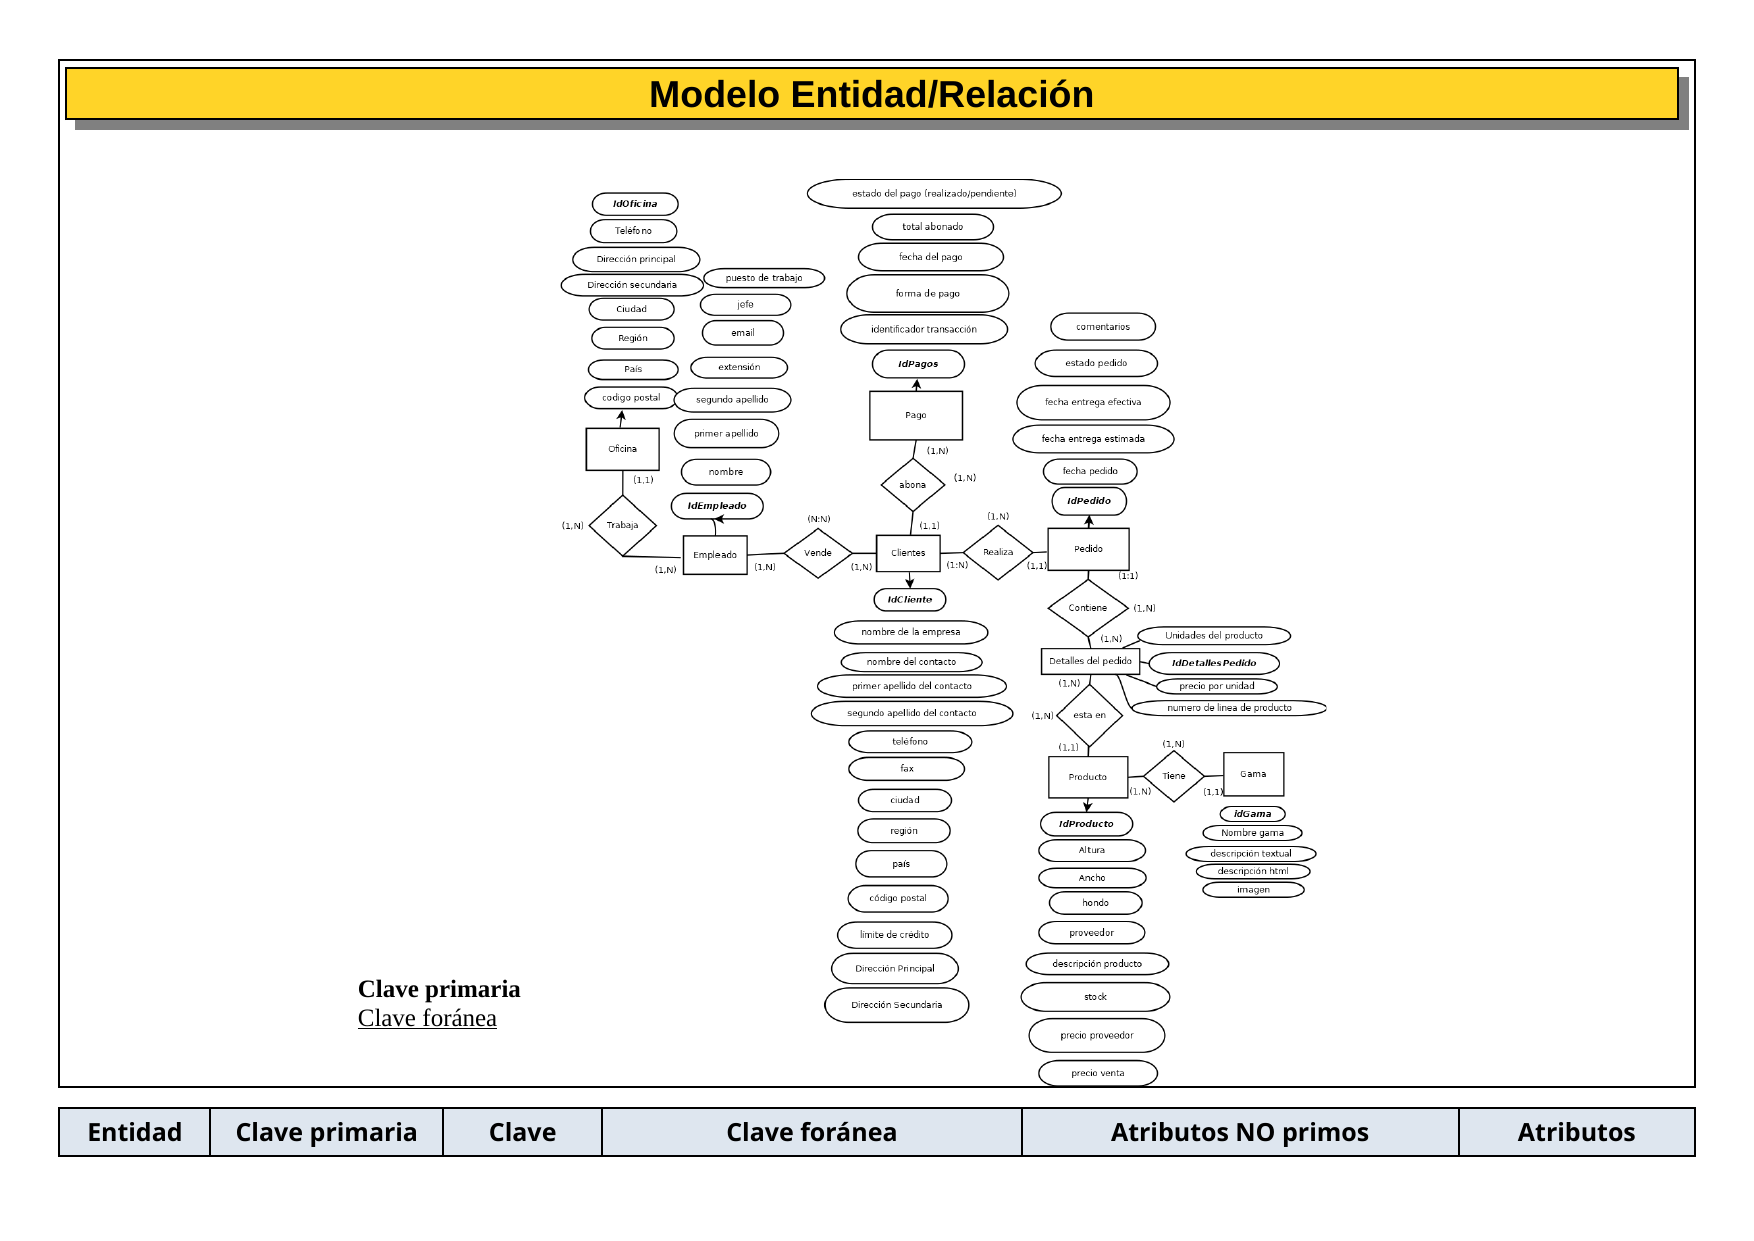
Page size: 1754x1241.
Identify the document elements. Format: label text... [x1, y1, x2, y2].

table_header Clave [444, 1109, 601, 1155]
table_cell [60, 136, 1694, 1086]
table_header Atributos NO primos [1023, 1109, 1458, 1155]
table_header Clave primaria [211, 1109, 442, 1155]
table_header Clave foránea [603, 1109, 1021, 1155]
table_header Modelo Entidad/Relación [60, 61, 1694, 136]
table_header Entidad [60, 1109, 209, 1155]
picture [560, 179, 1327, 1086]
table_header Atributos [1460, 1109, 1694, 1155]
